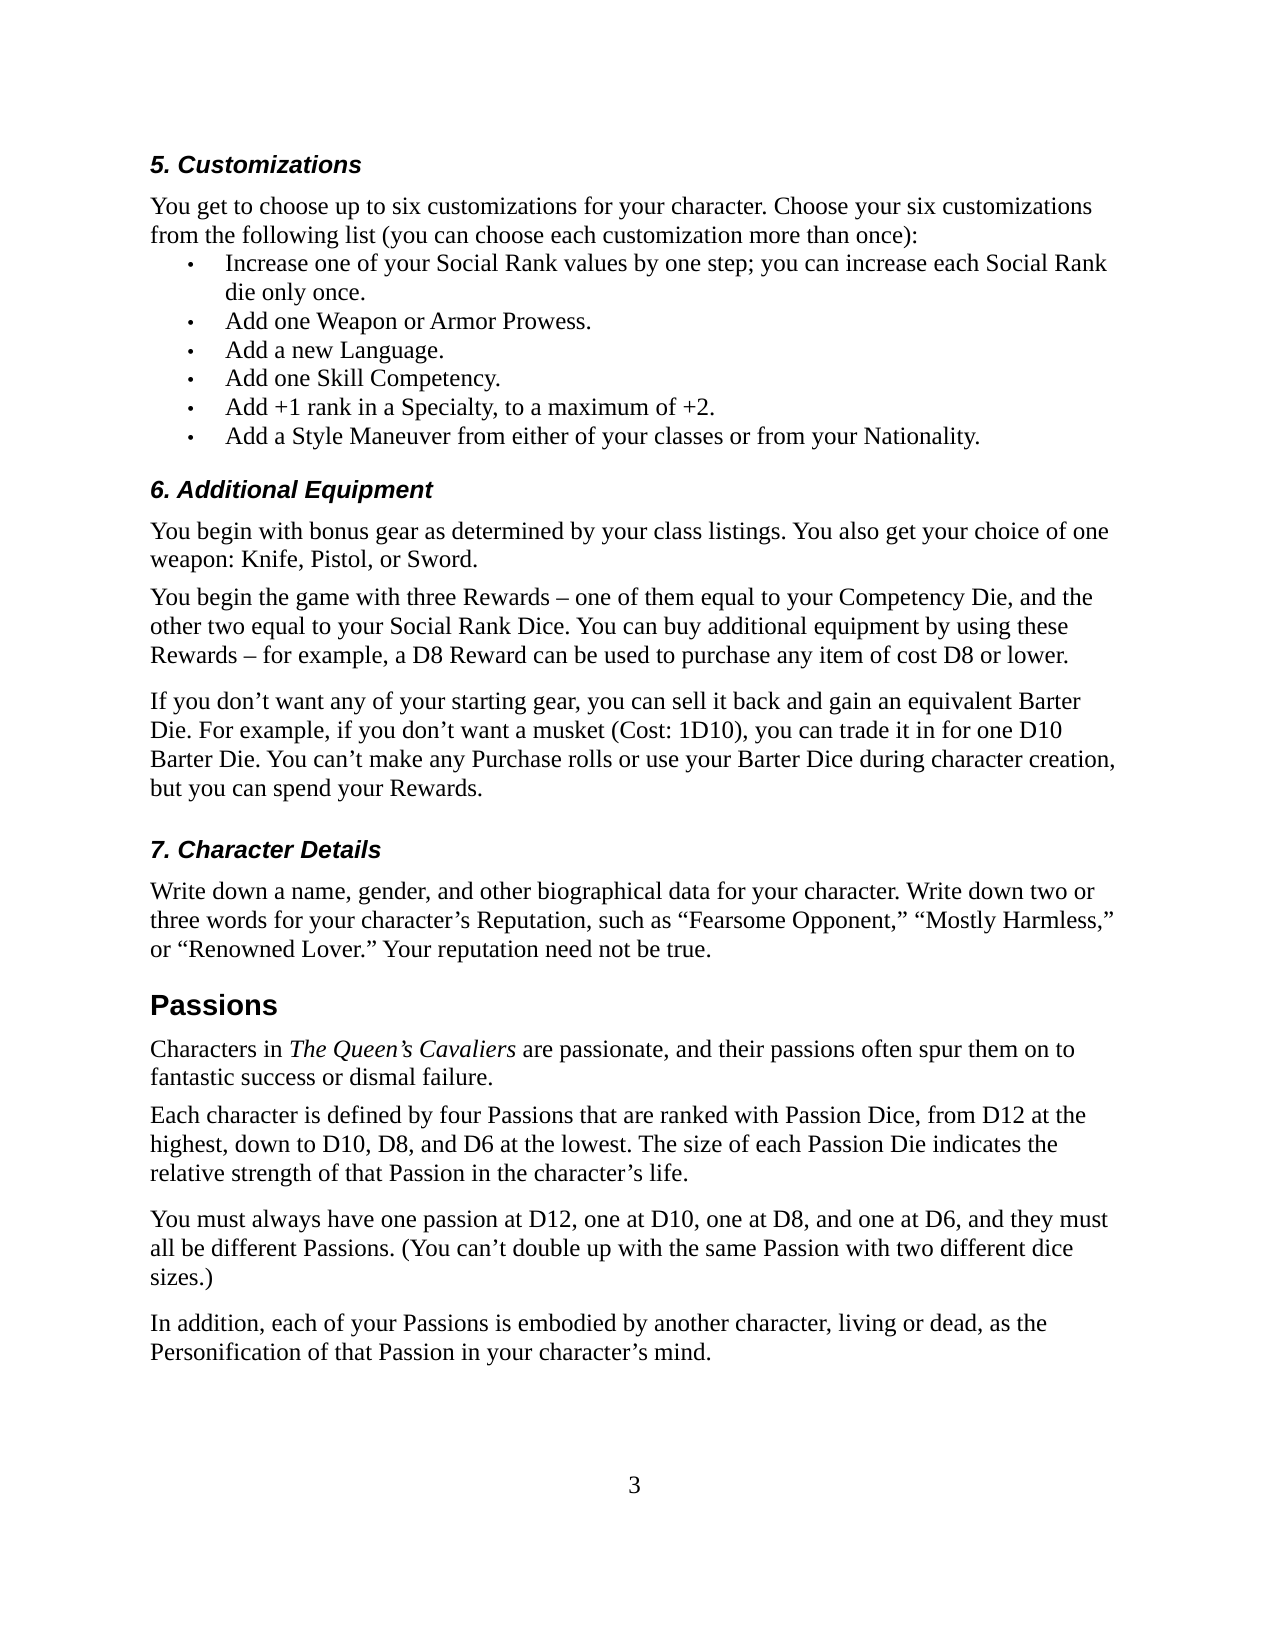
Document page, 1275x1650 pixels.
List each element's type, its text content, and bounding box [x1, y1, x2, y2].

text You begin with bonus gear as determined by your class listings. You also get your choice of one weapon: Knife, Pistol, or Sword. [150, 516, 1125, 573]
subtitle Passions [150, 988, 1125, 1021]
text You get to choose up to six customizations for your character. Choose your six customizations from the following list (you can choose each customization more than once): [150, 191, 1125, 248]
text If you don’t want any of your starting gear, you can sell it back and gain an equivalent Barter Die. For example, if you don’t want a musket (Cost: 1D10), you can trade it in for one D10 Barter Die. You can’t make any Purchase rolls or use your Barter Dice during character creation, but you can spend your Rewards. [150, 686, 1125, 801]
text In addition, each of your Passions is embodied by another character, living or dead, as the Personification of that Passion in your character’s mind. [150, 1308, 1125, 1366]
list Increase one of your Social Rank values by one step; you can increase each Social Rank die only once. [187, 248, 1125, 306]
text Each character is defined by four Passions that are ranked with Passion Dice, from D12 at the highest, down to D10, D8, and D6 at the lowest. The size of each Passion Die indicates the relative strength of that Passion in the character’s life. [150, 1100, 1125, 1186]
text You must always have one passion at D12, one at D10, one at D8, and one at D6, and they must all be different Passions. (You can’t double up with the same Passion with two different dice sizes.) [150, 1204, 1125, 1291]
subtitle 6. Additional Equipment [150, 475, 1125, 503]
list Add a new Language. [187, 335, 1125, 363]
list Add one Skill Competency. [187, 363, 1125, 392]
text Write down a name, gender, and other biographical data for your character. Write down two or three words for your character’s Reputation, such as “Fearsome Opponent,” “Mostly Harmless,” or “Renowned Lover.” Your reputation need not be true. [150, 876, 1125, 963]
list Add +1 rank in a Specialty, to a maximum of +2. [187, 392, 1125, 421]
subtitle 5. Customizations [150, 150, 1125, 178]
text You begin the game with three Rewards – one of them equal to your Competency Die, and the other two equal to your Social Rank Dice. You can buy additional equipment by using these Rewards – for example, a D8 Reward can be used to purchase any item of cost D8 or lower. [150, 582, 1125, 668]
list Add a Style Maneuver from either of your classes or from your Nationality. [187, 421, 1125, 450]
subtitle 7. Character Details [150, 835, 1125, 864]
text Characters in The Queen’s Cavaliers are passionate, and their passions often spur them on to fantastic success or dismal failure. [150, 1034, 1125, 1091]
list Add one Weapon or Armor Prowess. [187, 306, 1125, 335]
